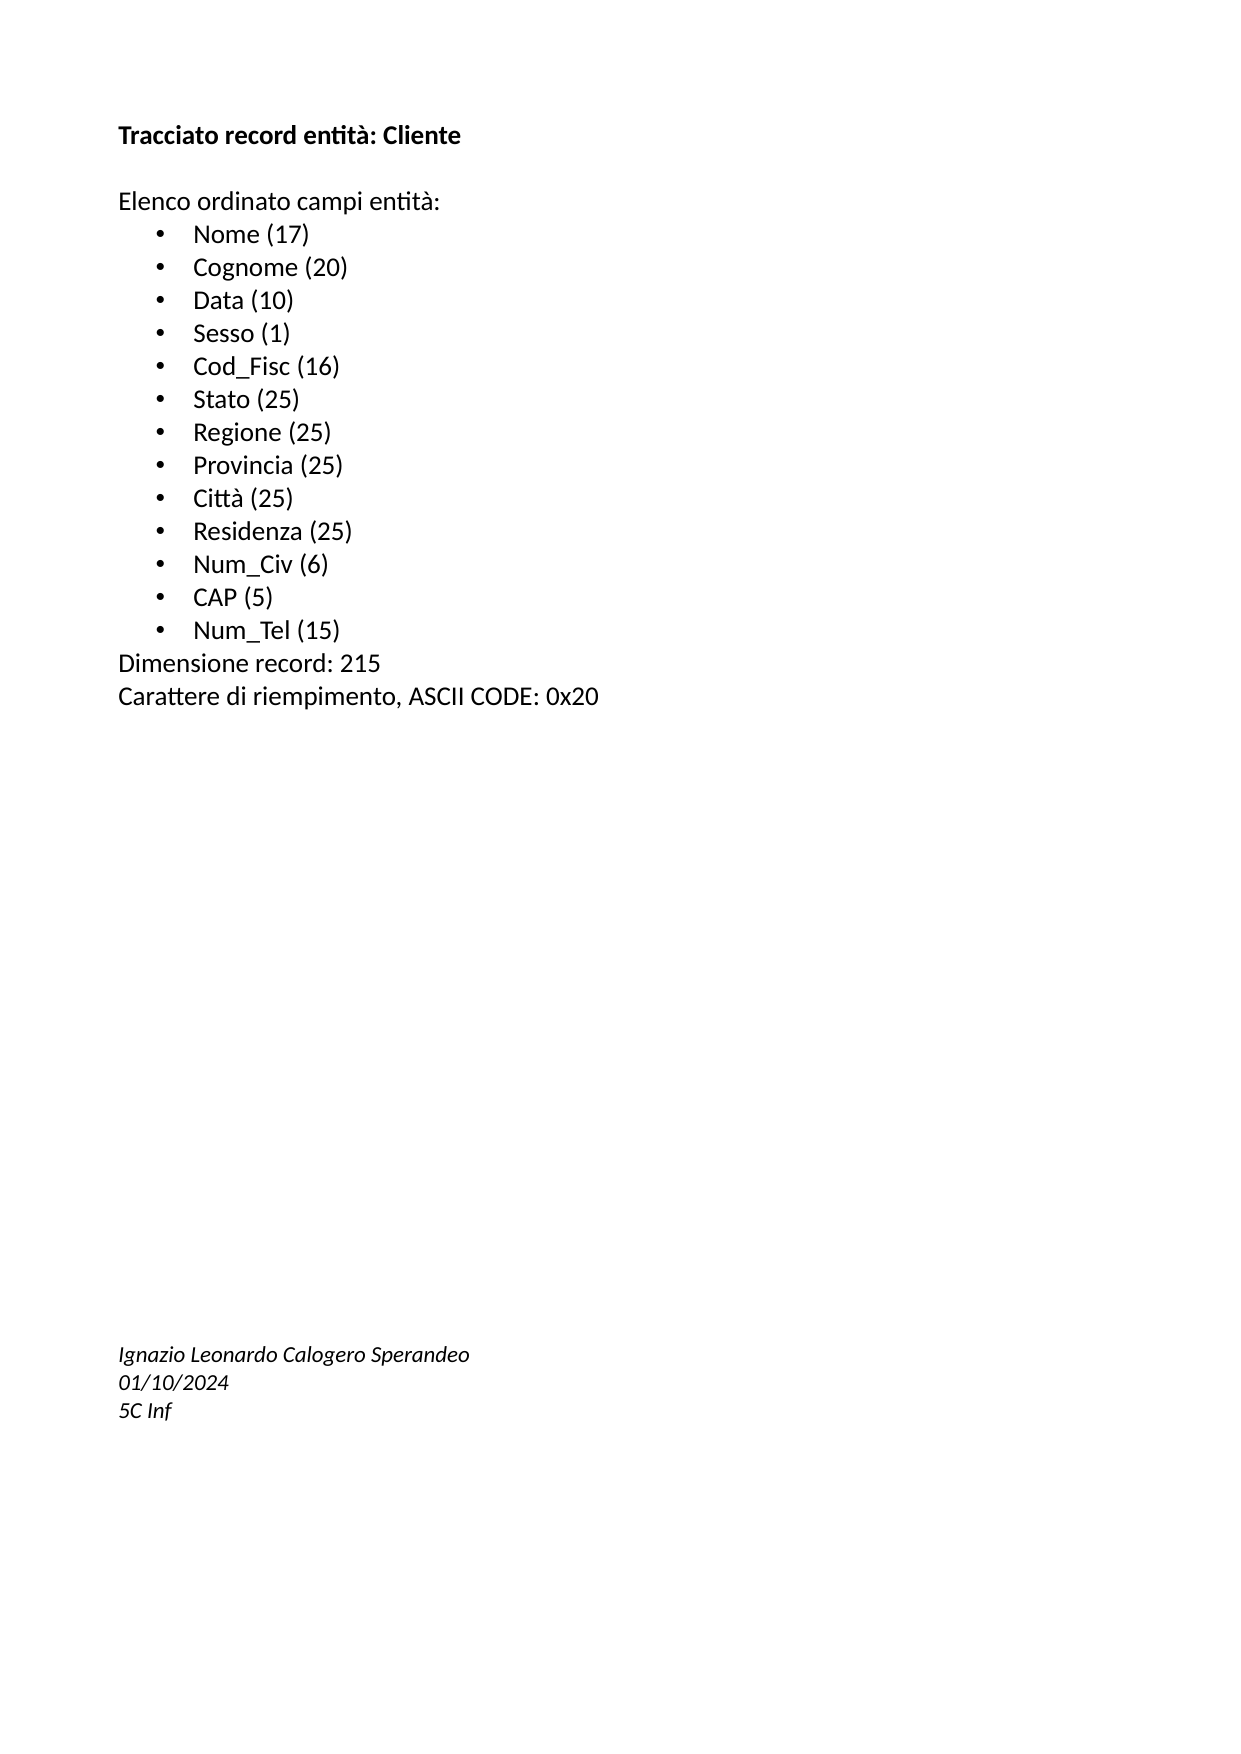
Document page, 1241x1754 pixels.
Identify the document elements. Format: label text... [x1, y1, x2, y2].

list Nome (17) [156, 217, 1122, 250]
text Carattere di riempimento, ASCII CODE: 0x20 [118, 679, 1122, 712]
text 5C Inf [118, 1396, 1122, 1424]
list Provincia (25) [156, 448, 1122, 481]
list Num_Tel (15) [156, 613, 1122, 646]
list Residenza (25) [156, 514, 1122, 547]
list Città (25) [156, 481, 1122, 514]
list Num_Civ (6) [156, 547, 1122, 580]
text Tracciato record entità: Cliente [118, 118, 1122, 151]
list Data (10) [156, 283, 1122, 316]
text Elenco ordinato campi entità: [118, 184, 1122, 217]
list Cod_Fisc (16) [156, 349, 1122, 382]
list Stato (25) [156, 382, 1122, 415]
list Regione (25) [156, 415, 1122, 448]
text Ignazio Leonardo Calogero Sperandeo [118, 1340, 1122, 1368]
list CAP (5) [156, 580, 1122, 613]
text 01/10/2024 [118, 1368, 1122, 1396]
text Dimensione record: 215 [118, 646, 1122, 679]
list Sesso (1) [156, 316, 1122, 349]
list Cognome (20) [156, 250, 1122, 283]
